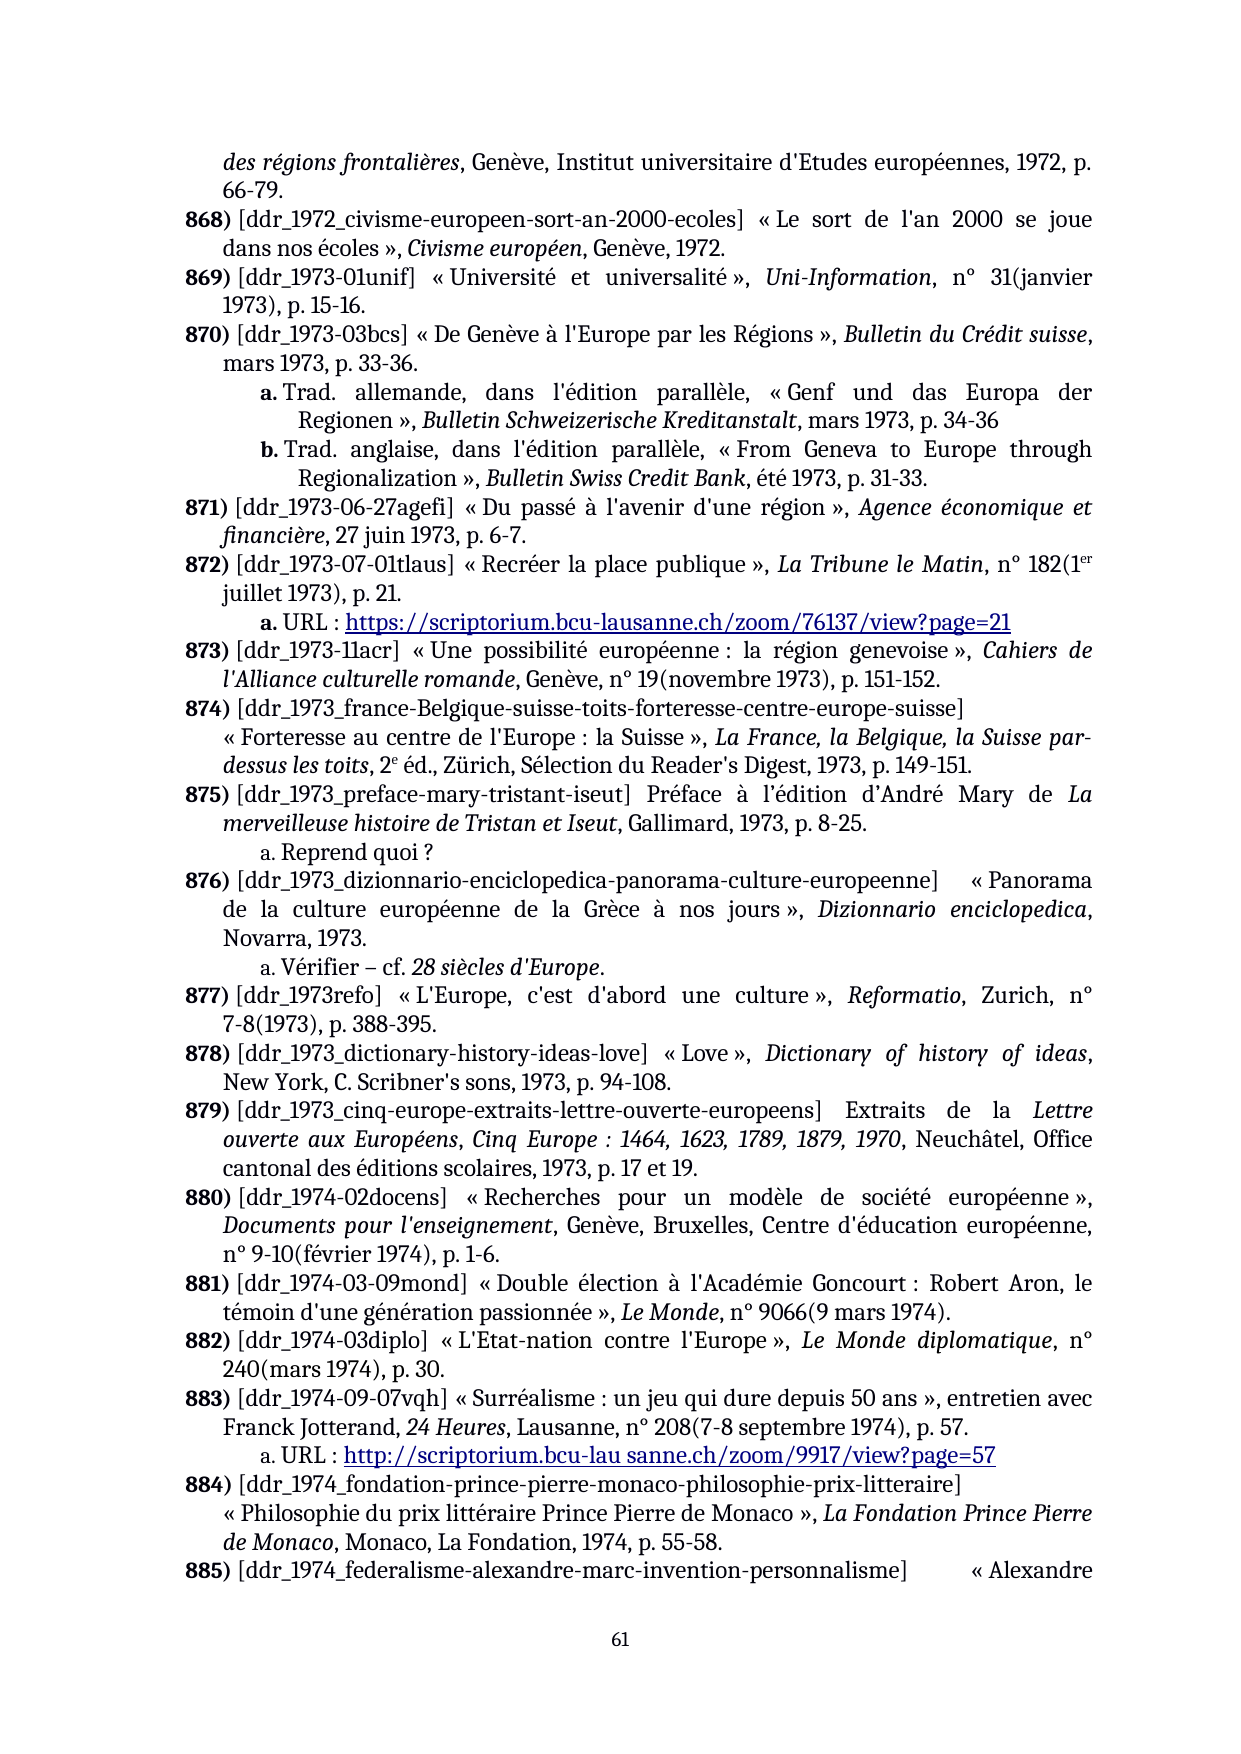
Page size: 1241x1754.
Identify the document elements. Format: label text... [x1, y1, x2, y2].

list URL : http://scriptorium.bcu-lau sanne.ch/zoom/9917/view?page=57 [260, 1441, 1093, 1470]
list [ddr_1973-03bcs] « De Genève à l'Europe par les Régions », Bulletin du Crédit suisse, mars 1973, p. 33-36. [185, 320, 1093, 378]
list [ddr_1974-03diplo] « L'Etat-nation contre l'Europe », Le Monde diplomatique, n° 240(mars 1974), p. 30. [185, 1326, 1093, 1384]
list [ddr_1973refo] « L'Europe, c'est d'abord une culture », Reformatio, Zurich, n° 7‑8(1973), p. 388‑395. [185, 981, 1093, 1039]
list [ddr_1974-02docens] « Recherches pour un modèle de société européenne », Documents pour l'enseignement, Genève, Bruxelles, Centre d'éducation européenne, n° 9-10(février 1974), p. 1-6. [185, 1183, 1093, 1269]
list [ddr_1973_preface-mary-tristant-iseut] Préface à l’édition d’André Mary de La merveilleuse histoire de Tristan et Iseut, Gallimard, 1973, p. 8-25. [185, 780, 1093, 838]
list Trad. allemande, dans l'édition parallèle, « Genf und das Europa der Regionen », Bulletin Schweizerische Kreditanstalt, mars 1973, p. 34-36 [260, 378, 1093, 435]
list [ddr_1973_dizionnario-enciclopedica-panorama-culture-europeenne] « Panorama de la culture européenne de la Grèce à nos jours », Dizionnario enciclopedica, Novarra, 1973. [185, 866, 1093, 953]
list Reprend quoi ? [260, 838, 1093, 866]
list [ddr_1974_federalisme-alexandre-marc-invention-personnalisme] « Alexandre [185, 1556, 1093, 1585]
list [ddr_1973-11acr] « Une possibilité européenne : la région genevoise », Cahiers de l'Alliance culturelle romande, Genève, n° 19(novembre 1973), p. 151-152. [185, 636, 1093, 694]
list [ddr_1973_dictionary-history-ideas-love] « Love », Dictionary of history of ideas, New York, C. Scribner's sons, 1973, p. 94-108. [185, 1039, 1093, 1096]
list URL : https://scriptorium.bcu-lausanne.ch/zoom/76137/view?page=21 [260, 608, 1093, 636]
list [ddr_1972_civisme-europeen-sort-an-2000-ecoles] « Le sort de l'an 2000 se joue dans nos écoles », Civisme européen, Genève, 1972. [185, 205, 1093, 263]
list des régions frontalières, Genève, Institut universitaire d'Etudes européennes, 1972, p. 66-79. [185, 148, 1093, 205]
list Vérifier – cf. 28 siècles d'Europe. [260, 953, 1093, 981]
list [ddr_1973_cinq-europe-extraits-lettre-ouverte-europeens] Extraits de la Lettre ouverte aux Européens, Cinq Europe : 1464, 1623, 1789, 1879, 1970, Neuchâtel, Office cantonal des éditions scolaires, 1973, p. 17 et 19. [185, 1096, 1093, 1183]
list [ddr_1974-09-07vqh] « Surréalisme : un jeu qui dure depuis 50 ans », entretien avec Franck Jotterand, 24 Heures, Lausanne, n° 208(7‑8 septembre 1974), p. 57. [185, 1384, 1093, 1441]
list [ddr_1973-01unif] « Université et universalité », Uni-Information, n° 31(janvier 1973), p. 15-16. [185, 263, 1093, 320]
list [ddr_1973-06-27agefi] « Du passé à l'avenir d'une région », Agence économique et financière, 27 juin 1973, p. 6-7. [185, 493, 1093, 550]
list [ddr_1973-07-01tlaus] « Recréer la place publique », La Tribune le Matin, n° 182(1er juillet 1973), p. 21. [185, 550, 1093, 608]
list [ddr_1974_fondation-prince-pierre-monaco-philosophie-prix-litteraire] « Philosophie du prix littéraire Prince Pierre de Monaco », La Fondation Prince Pierre de Monaco, Monaco, La Fondation, 1974, p. 55-58. [185, 1470, 1093, 1556]
list [ddr_1973_france-Belgique-suisse-toits-forteresse-centre-europe-suisse] « Forteresse au centre de l'Europe : la Suisse », La France, la Belgique, la Suisse par-dessus les toits, 2e éd., Zürich, Sélection du Reader's Digest, 1973, p. 149-151. [185, 694, 1093, 780]
list Trad. anglaise, dans l'édition parallèle, « From Geneva to Europe through Regionalization », Bulletin Swiss Credit Bank, été 1973, p. 31-33. [260, 435, 1093, 493]
list [ddr_1974-03-09mond] « Double élection à l'Académie Goncourt : Robert Aron, le témoin d'une génération passionnée », Le Monde, n° 9066(9 mars 1974). [185, 1269, 1093, 1326]
